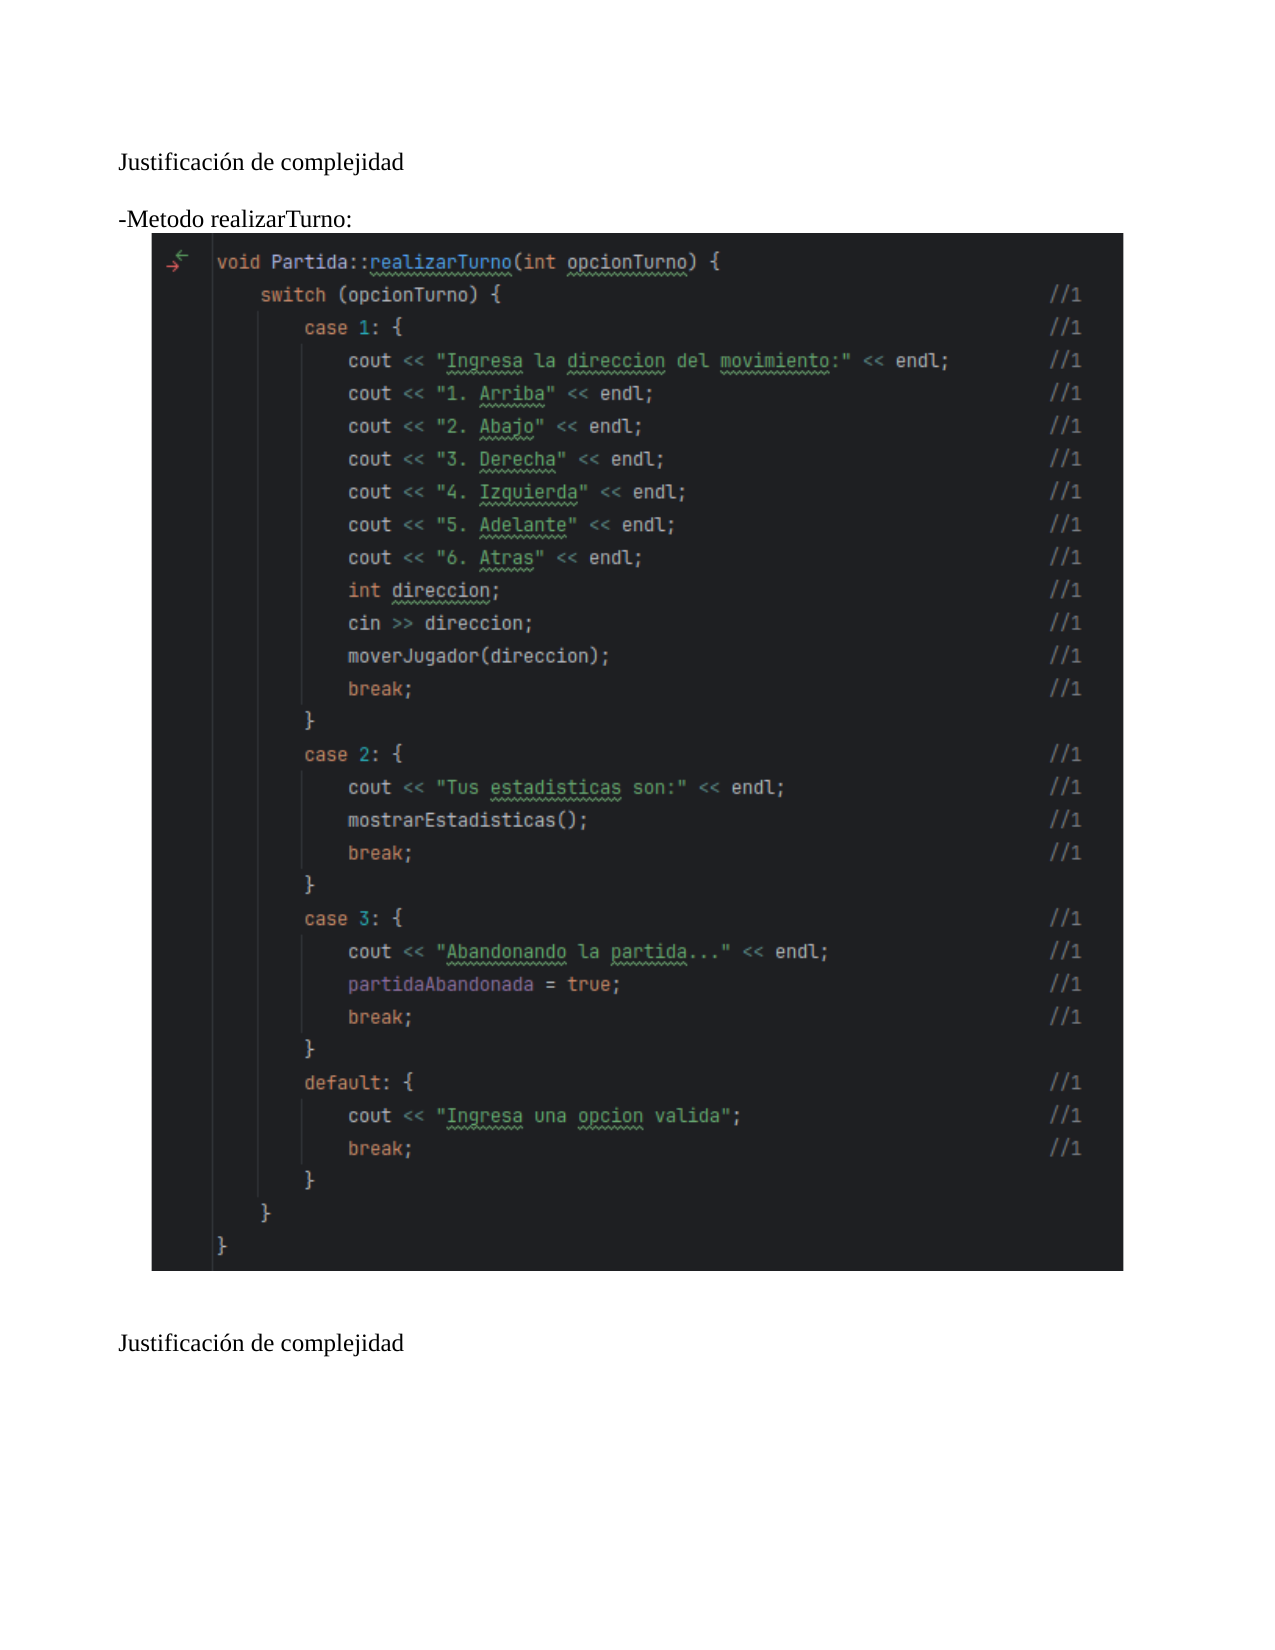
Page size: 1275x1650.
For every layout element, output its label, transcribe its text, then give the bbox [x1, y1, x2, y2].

text -Metodo realizarTurno: [118, 204, 1157, 233]
picture [151, 233, 1124, 1271]
text Justificación de complejidad [118, 1328, 1157, 1357]
text Justificación de complejidad [118, 147, 1157, 176]
